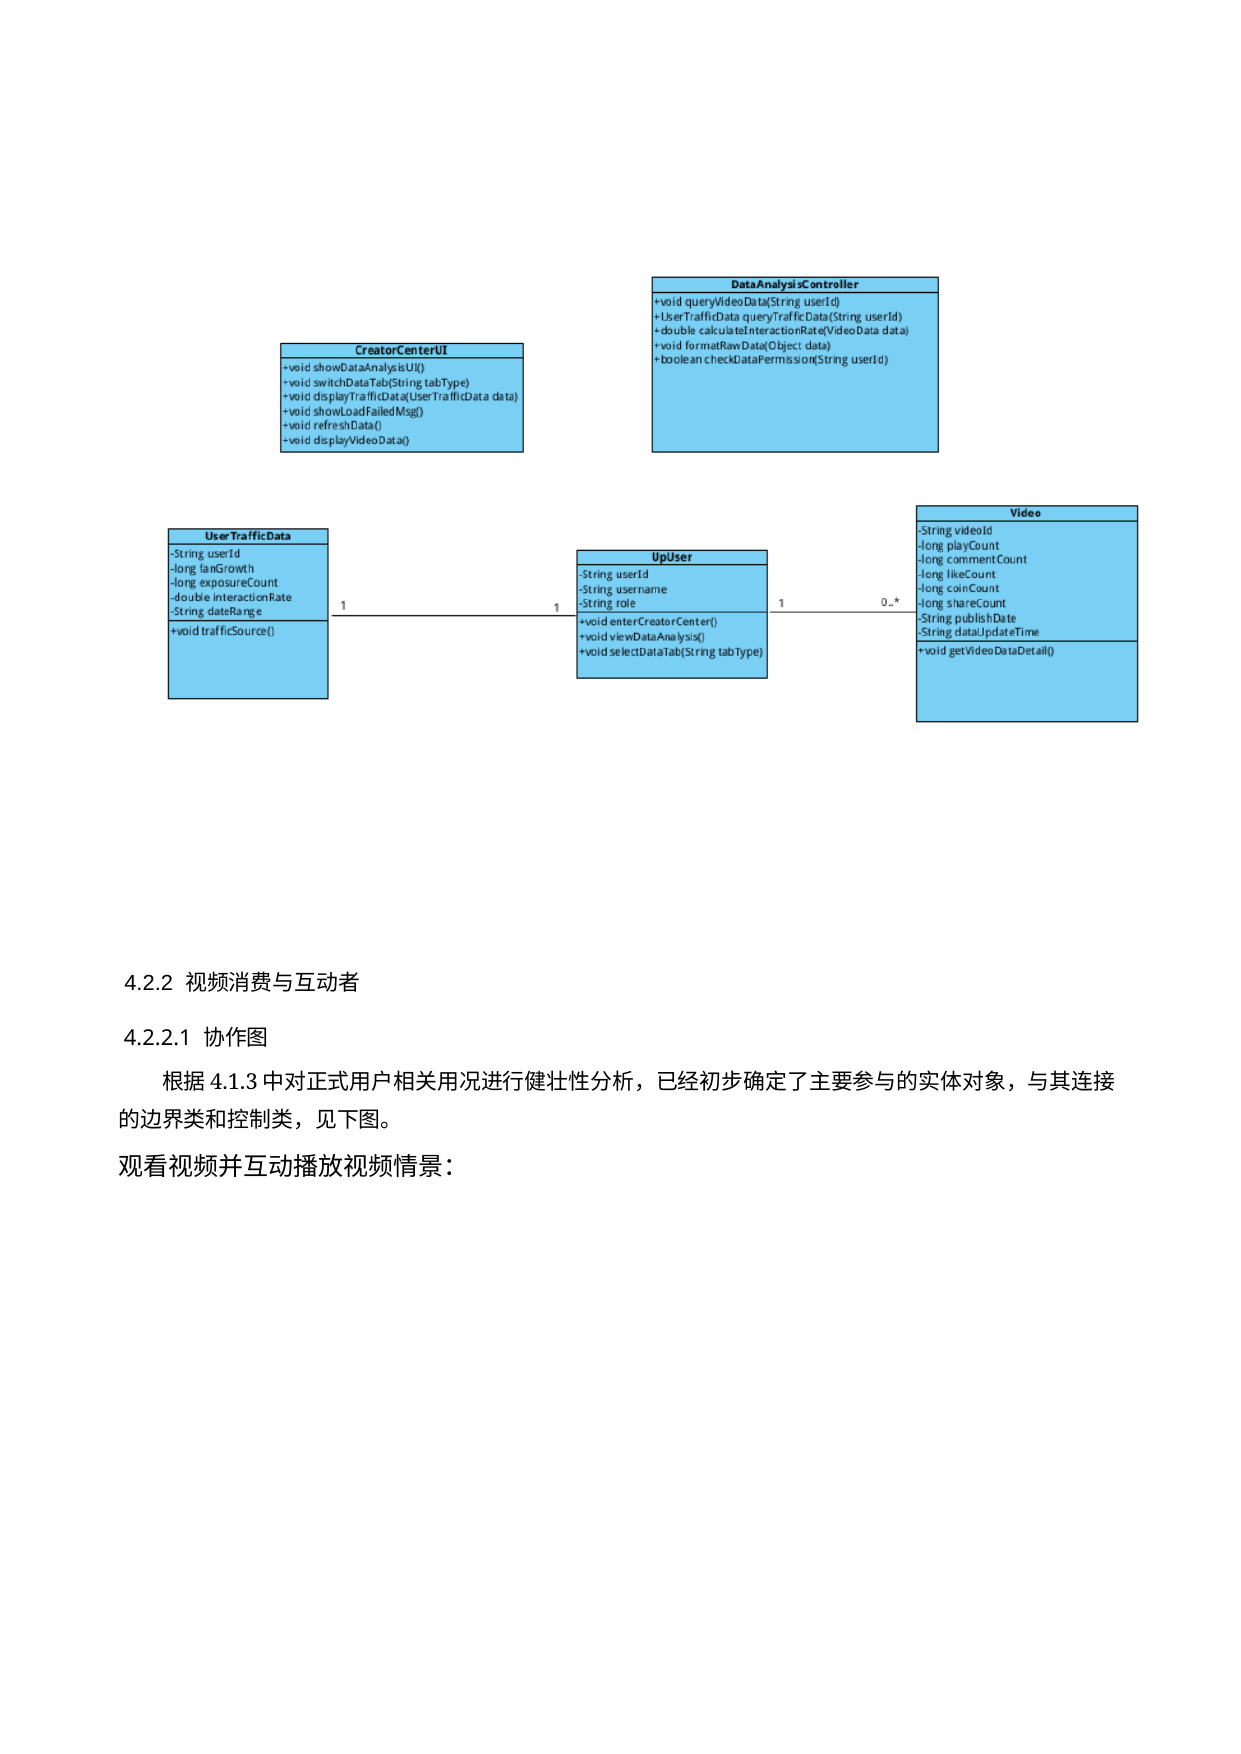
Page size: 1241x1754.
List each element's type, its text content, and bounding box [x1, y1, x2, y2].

picture [94, 187, 1146, 818]
text 观看视频并互动播放视频情景： [118, 1147, 1122, 1183]
text 根据4.1.3中对正式用户相关用况进行健壮性分析，已经初步确定了主要参与的实体对象，与其连接的边界类和控制类，见下图。 [118, 1064, 1122, 1134]
subtitle 协作图 [118, 1019, 1122, 1051]
subtitle 视频消费与互动者 [118, 965, 1122, 997]
